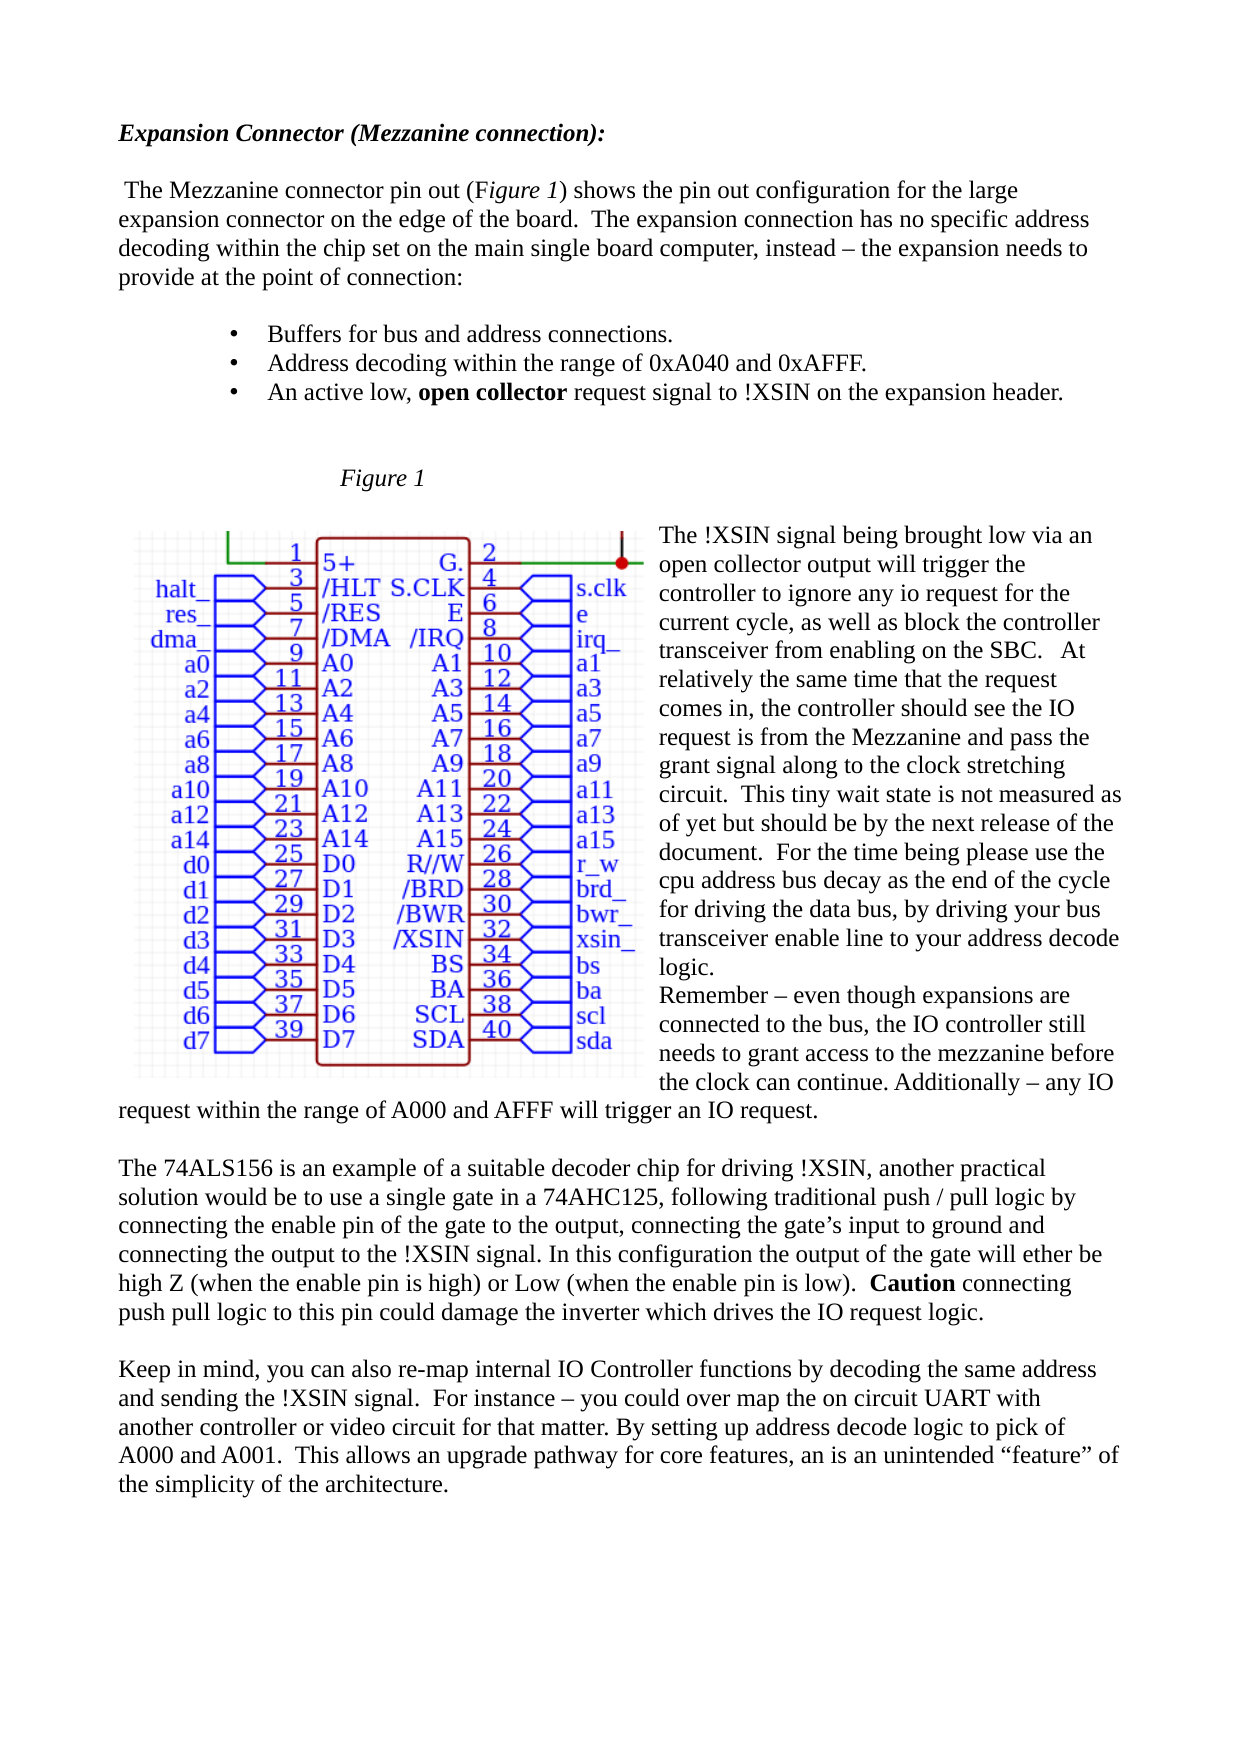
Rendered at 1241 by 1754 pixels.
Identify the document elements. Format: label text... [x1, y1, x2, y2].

text Figure 1 [118, 463, 1122, 492]
list An active low, open collector request signal to !XSIN on the expansion header. [229, 377, 1122, 406]
text The 74ALS156 is an example of a suitable decoder chip for driving !XSIN, another practical solution would be to use a single gate in a 74AHC125, following traditional push / pull logic by connecting the enable pin of the gate to the output, connecting the gate’s input to ground and connecting the output to the !XSIN signal. In this configuration the output of the gate will ether be high Z (when the enable pin is high) or Low (when the enable pin is low). Caution connecting push pull logic to this pin could damage the inverter which drives the IO request logic. [118, 1153, 1122, 1326]
text The !XSIN signal being brought low via an open collector output will trigger the controller to ignore any io request for the current cycle, as well as block the controller transceiver from enabling on the SBC. At relatively the same time that the request comes in, the controller should see the IO request is from the Mezzanine and pass the grant signal along to the clock stretching circuit. This tiny wait state is not measured as of yet but should be by the next release of the document. For the time being please use the cpu address bus decay as the end of the cycle for driving the data bus, by driving your bus transceiver enable line to your address decode logic. [658, 521, 1122, 981]
text Keep in mind, you can also re-map internal IO Controller functions by decoding the same address and sending the !XSIN signal. For instance – you could over map the on circuit UART with another controller or video circuit for that matter. By setting up address decode logic to pick of A000 and A001. This allows an upgrade pathway for core features, an is an unintended “feature” of the simplicity of the architecture. [118, 1354, 1122, 1498]
picture [133, 531, 644, 1078]
text Expansion Connector (Mezzanine connection): [118, 118, 1122, 147]
text The Mezzanine connector pin out (Figure 1) shows the pin out configuration for the large expansion connector on the edge of the board. The expansion connection has no specific address decoding within the chip set on the main single board computer, instead – the expansion needs to provide at the point of connection: [118, 176, 1122, 291]
list Buffers for bus and address connections. [229, 319, 1122, 348]
list Address decoding within the range of 0xA040 and 0xAFFF. [229, 348, 1122, 377]
text Remember – even though expansions are connected to the bus, the IO controller still needs to grant access to the mezzanine before the clock can continue. Additionally – any IO request within the range of A000 and AFFF will trigger an IO request. [118, 981, 1122, 1124]
